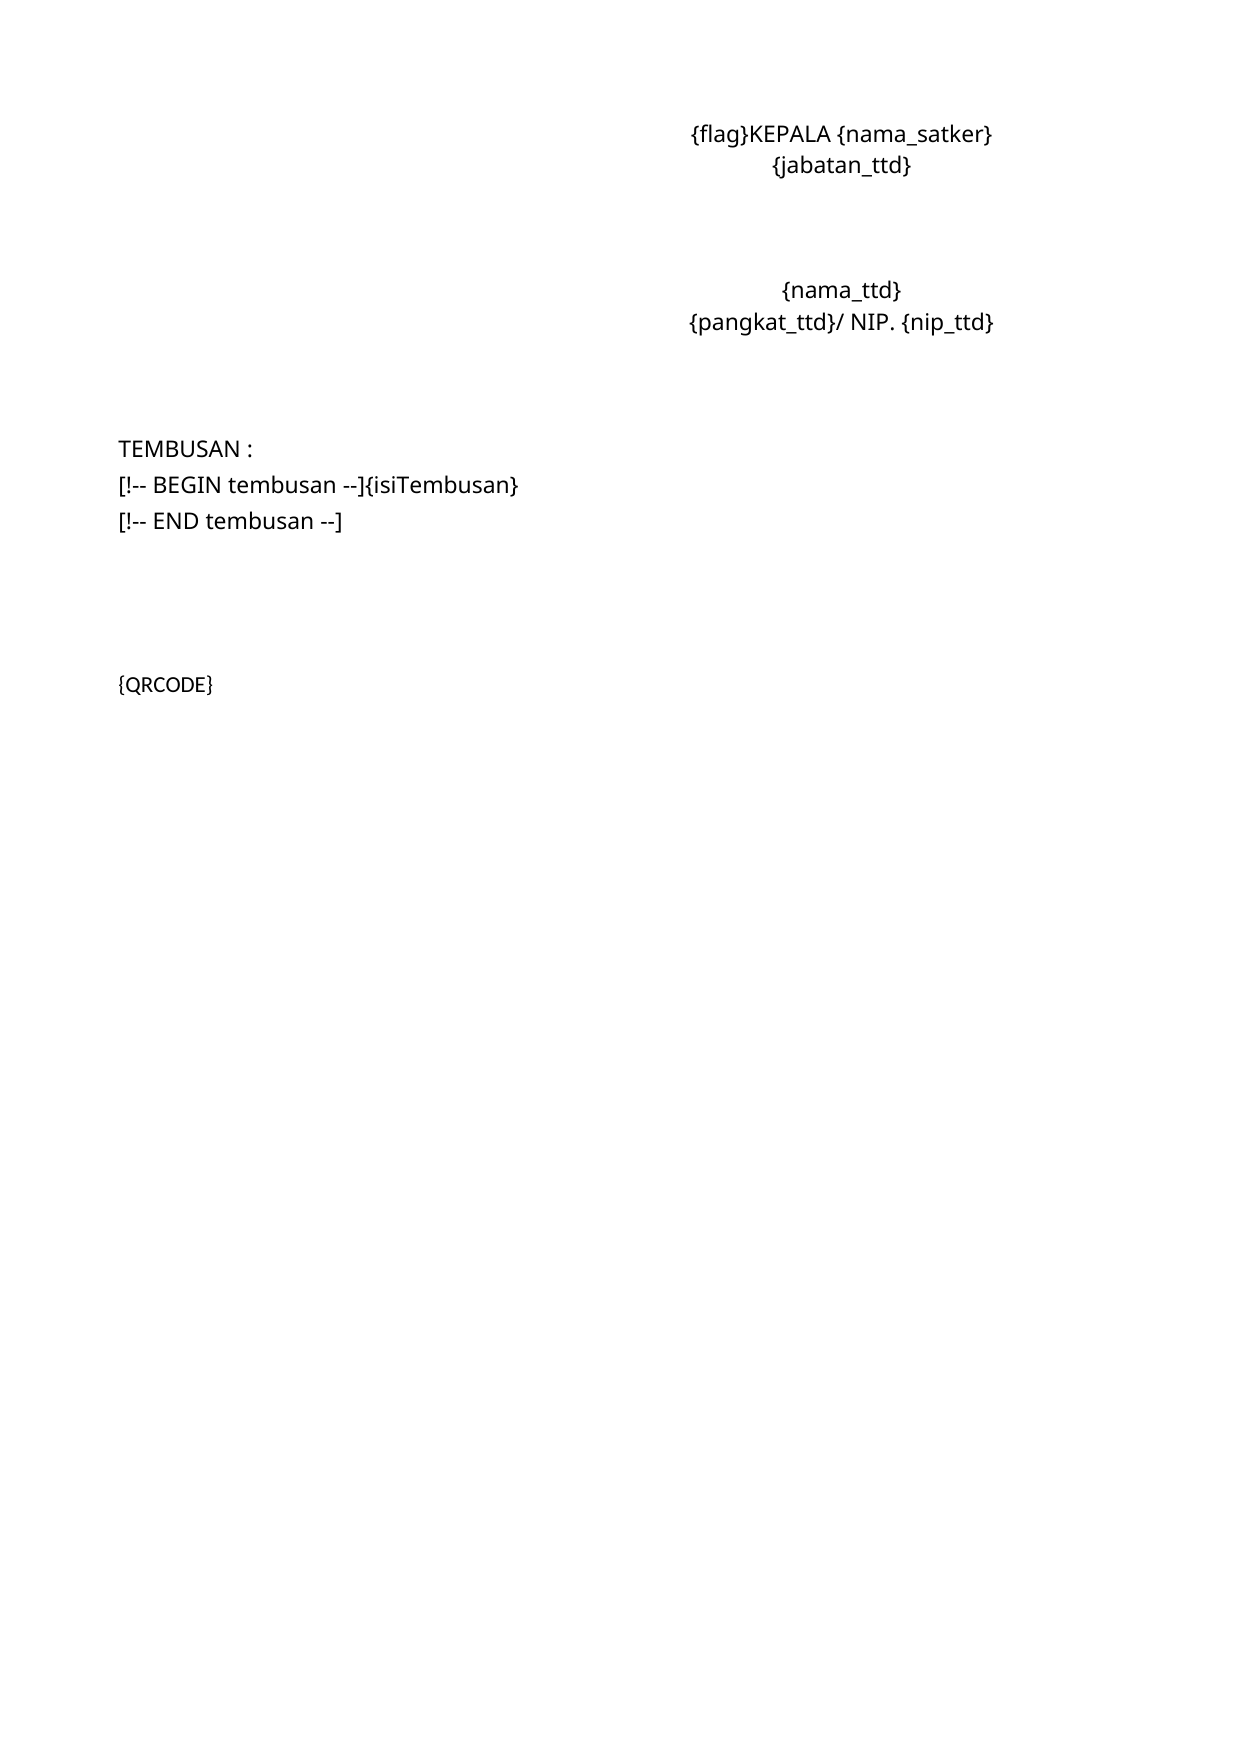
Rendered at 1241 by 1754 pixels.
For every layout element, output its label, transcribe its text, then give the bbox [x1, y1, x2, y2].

text [!-- BEGIN tembusan --]{isiTembusan} [118, 469, 1122, 501]
table_header {flag}KEPALA {nama_satker} [559, 118, 1123, 149]
text {QRCODE} [118, 670, 1122, 698]
text [!-- END tembusan --] [118, 505, 1122, 537]
text TEMBUSAN : [118, 433, 1122, 465]
table_cell {nama_ttd} {pangkat_ttd}/ NIP. {nip_ttd} [559, 274, 1123, 337]
table_cell {jabatan_ttd} [559, 149, 1123, 274]
